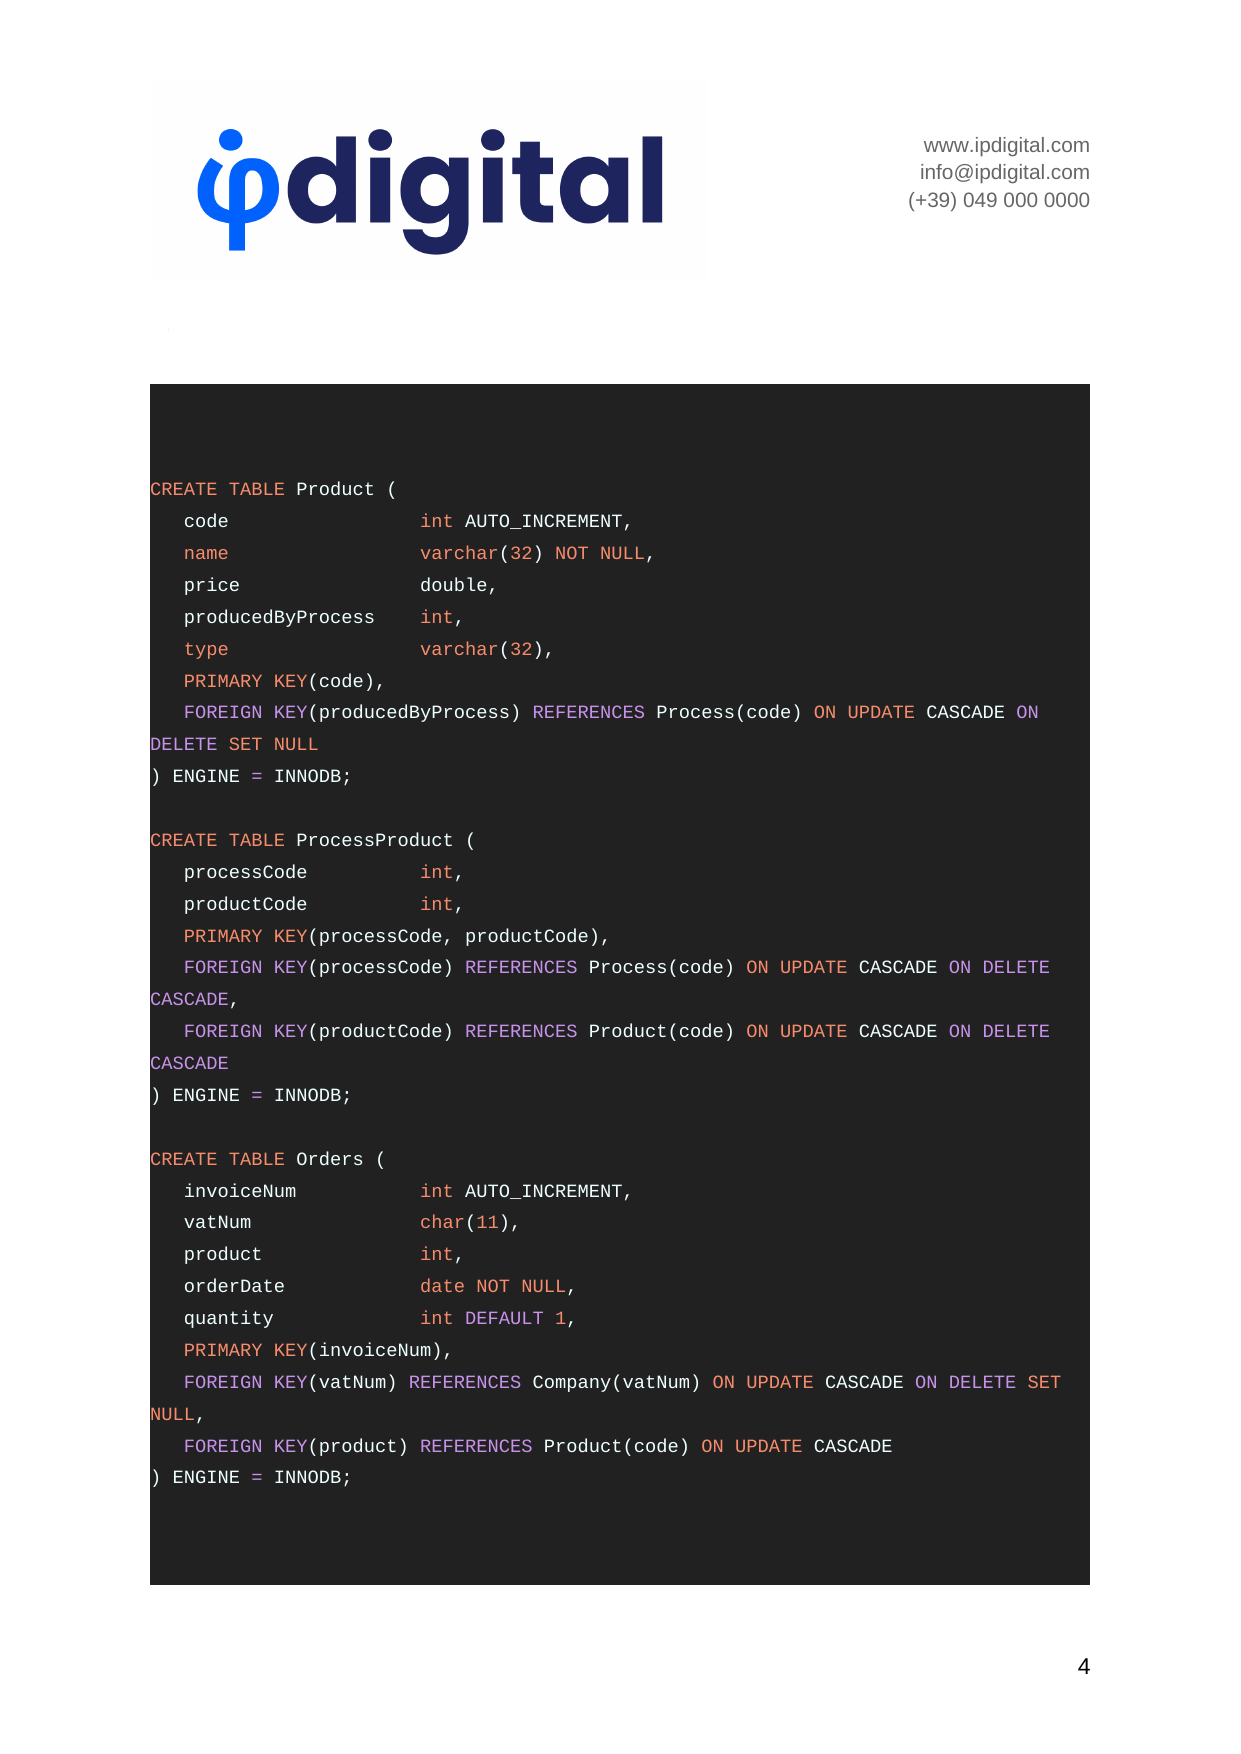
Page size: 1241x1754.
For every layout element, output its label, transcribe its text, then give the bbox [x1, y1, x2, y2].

text CREATE TABLE ProcessProduct ( [150, 831, 1090, 852]
text FOREIGN KEY(producedByProcess) REFERENCES Process(code) ON UPDATE CASCADE ON DELETE SET NULL [150, 703, 1090, 756]
text PRIMARY KEY(code), [150, 671, 1090, 693]
text type varchar(32), [150, 639, 1090, 661]
text orderDate date NOT NULL, [150, 1277, 1090, 1298]
text producedByProcess int, [150, 608, 1090, 629]
text FOREIGN KEY(vatNum) REFERENCES Company(vatNum) ON UPDATE CASCADE ON DELETE SET NULL, [150, 1373, 1090, 1426]
text ) ENGINE = INNODB; [150, 1086, 1090, 1107]
text FOREIGN KEY(productCode) REFERENCES Product(code) ON UPDATE CASCADE ON DELETE CASCADE [150, 1022, 1090, 1075]
text product int, [150, 1245, 1090, 1266]
text vatNum char(11), [150, 1213, 1090, 1234]
text processCode int, [150, 863, 1090, 884]
text productCode int, [150, 894, 1090, 916]
text PRIMARY KEY(invoiceNum), [150, 1341, 1090, 1362]
text ) ENGINE = INNODB; [150, 767, 1090, 788]
text ) ENGINE = INNODB; [150, 1468, 1090, 1489]
text name varchar(32) NOT NULL, [150, 544, 1090, 565]
text FOREIGN KEY(product) REFERENCES Product(code) ON UPDATE CASCADE [150, 1436, 1090, 1458]
text CREATE TABLE Orders ( [150, 1149, 1090, 1171]
text invoiceNum int AUTO_INCREMENT, [150, 1181, 1090, 1203]
picture [153, 78, 709, 285]
text quantity int DEFAULT 1, [150, 1309, 1090, 1330]
text FOREIGN KEY(processCode) REFERENCES Process(code) ON UPDATE CASCADE ON DELETE CASCADE, [150, 958, 1090, 1011]
text PRIMARY KEY(processCode, productCode), [150, 926, 1090, 948]
text code int AUTO_INCREMENT, [150, 512, 1090, 533]
text CREATE TABLE Product ( [150, 480, 1090, 501]
text price double, [150, 576, 1090, 597]
